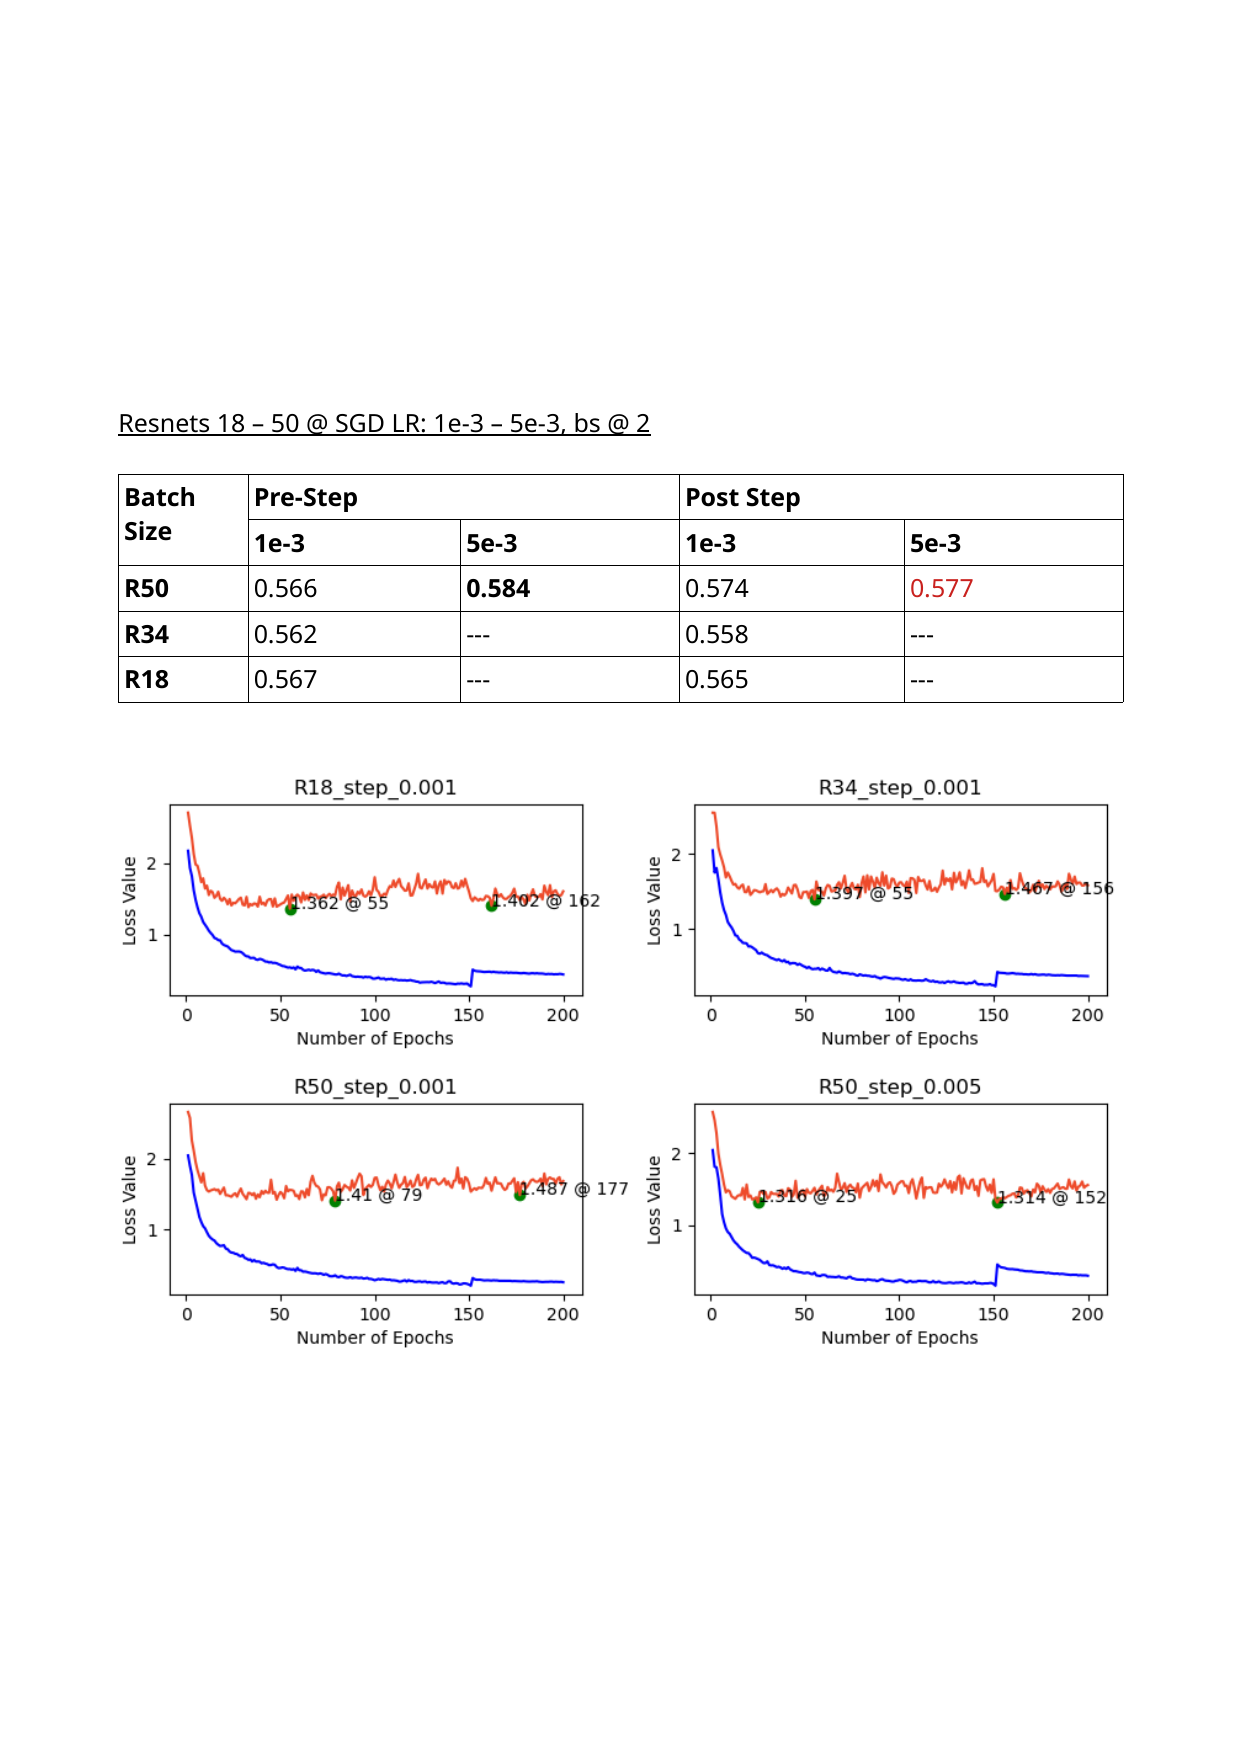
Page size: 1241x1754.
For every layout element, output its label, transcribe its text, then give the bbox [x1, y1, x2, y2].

table_cell R50 [119, 566, 248, 611]
table_cell 5e-3 [905, 520, 1123, 565]
table_cell --- [905, 657, 1123, 702]
table_header Batch Size [119, 475, 248, 565]
table_cell R34 [119, 612, 248, 656]
table_cell R18 [119, 657, 248, 702]
table_cell 1e-3 [680, 520, 904, 565]
table_cell --- [461, 612, 679, 656]
table_cell 0.584 [461, 566, 679, 611]
table_cell 0.566 [249, 566, 460, 611]
table_cell --- [905, 612, 1123, 656]
table_cell 0.577 [905, 566, 1123, 611]
table_cell 0.562 [249, 612, 460, 656]
table_cell 0.565 [680, 657, 904, 702]
table_header Pre-Step [249, 475, 679, 519]
table_header Post Step [680, 475, 1123, 519]
table_cell 0.574 [680, 566, 904, 611]
picture [118, 770, 1123, 1366]
table_cell 0.567 [249, 657, 460, 702]
text Resnets 18 – 50 @ SGD LR: 1e-3 – 5e-3, bs @ 2 [118, 406, 1122, 440]
table_cell --- [461, 657, 679, 702]
table_cell 5e-3 [461, 520, 679, 565]
table_cell 1e-3 [249, 520, 460, 565]
table_cell 0.558 [680, 612, 904, 656]
